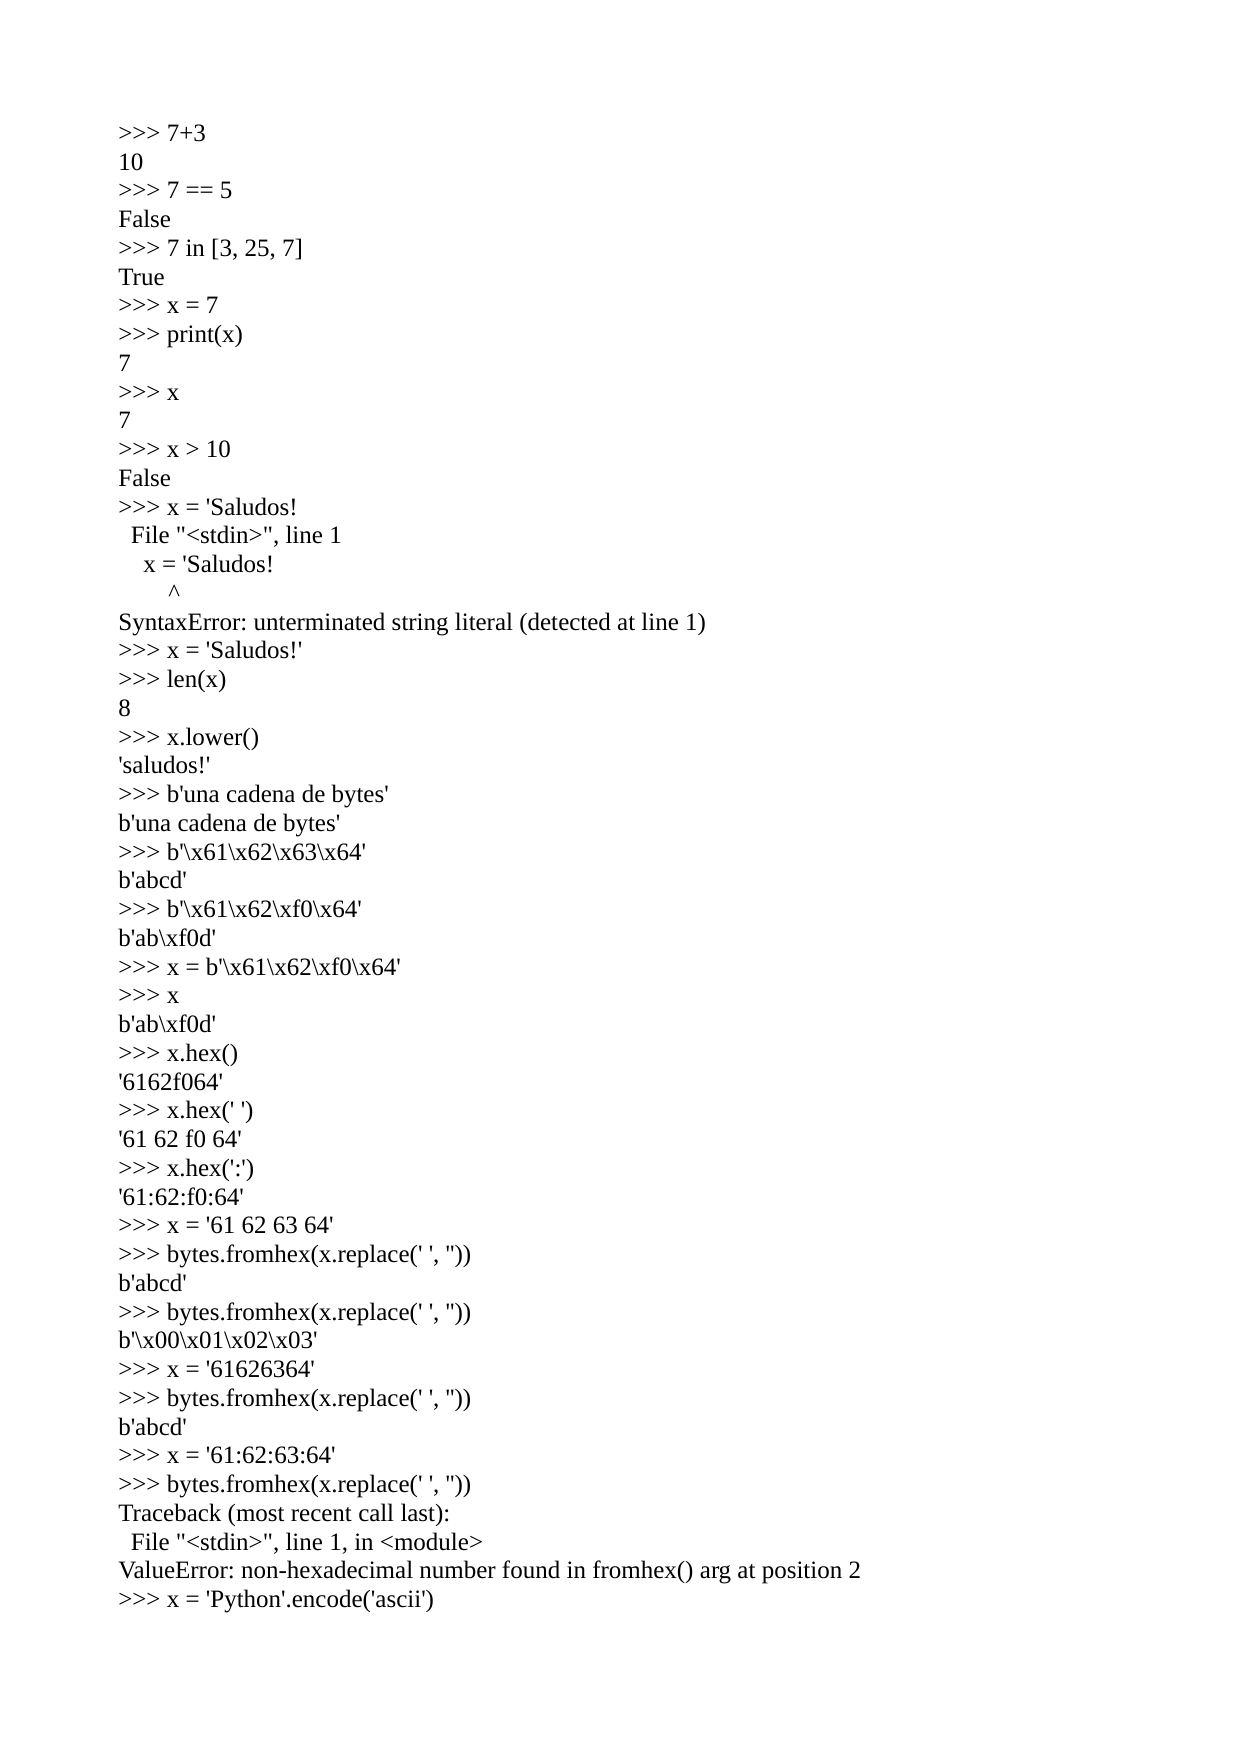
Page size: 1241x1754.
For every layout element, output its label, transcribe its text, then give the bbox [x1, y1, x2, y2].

text 7 [118, 406, 1122, 434]
text '61 62 f0 64' [118, 1124, 1122, 1153]
text >>> x [118, 377, 1122, 406]
text >>> x = '61:62:63:64' [118, 1441, 1122, 1469]
text >>> 7 == 5 [118, 176, 1122, 204]
text >>> x [118, 981, 1122, 1009]
text >>> x > 10 [118, 434, 1122, 463]
text >>> 7+3 [118, 118, 1122, 147]
text >>> print(x) [118, 319, 1122, 348]
text False [118, 204, 1122, 233]
text File "<stdin>", line 1 [118, 521, 1122, 549]
text >>> x = '61 62 63 64' [118, 1211, 1122, 1239]
text >>> bytes.fromhex(x.replace(' ', '')) [118, 1469, 1122, 1498]
text b'abcd' [118, 1268, 1122, 1297]
text b'abcd' [118, 1412, 1122, 1441]
text ^ [118, 578, 1122, 607]
text >>> len(x) [118, 664, 1122, 693]
text >>> x = b'\x61\x62\xf0\x64' [118, 952, 1122, 981]
text >>> x = 'Saludos!' [118, 636, 1122, 664]
text >>> b'\x61\x62\xf0\x64' [118, 894, 1122, 923]
text >>> x.hex(':') [118, 1153, 1122, 1182]
text >>> x.lower() [118, 722, 1122, 751]
text >>> 7 in [3, 25, 7] [118, 233, 1122, 262]
text >>> x = '61626364' [118, 1354, 1122, 1383]
text >>> b'una cadena de bytes' [118, 779, 1122, 808]
text >>> bytes.fromhex(x.replace(' ', '')) [118, 1239, 1122, 1268]
text b'ab\xf0d' [118, 1009, 1122, 1038]
text '61:62:f0:64' [118, 1182, 1122, 1211]
text 10 [118, 147, 1122, 176]
text 7 [118, 348, 1122, 377]
text >>> b'\x61\x62\x63\x64' [118, 837, 1122, 866]
text b'\x00\x01\x02\x03' [118, 1326, 1122, 1354]
text >>> bytes.fromhex(x.replace(' ', '')) [118, 1383, 1122, 1412]
text b'una cadena de bytes' [118, 808, 1122, 837]
text >>> x.hex(' ') [118, 1096, 1122, 1124]
text 8 [118, 693, 1122, 722]
text 'saludos!' [118, 751, 1122, 779]
text >>> x = 7 [118, 291, 1122, 319]
text >>> x = 'Saludos! [118, 492, 1122, 521]
text x = 'Saludos! [118, 549, 1122, 578]
text >>> x = 'Python'.encode('ascii') [118, 1584, 1122, 1613]
text b'ab\xf0d' [118, 923, 1122, 952]
text '6162f064' [118, 1067, 1122, 1096]
text b'abcd' [118, 866, 1122, 894]
text Traceback (most recent call last): [118, 1498, 1122, 1527]
text False [118, 463, 1122, 492]
text True [118, 262, 1122, 291]
text ValueError: non-hexadecimal number found in fromhex() arg at position 2 [118, 1556, 1122, 1584]
text File "<stdin>", line 1, in <module> [118, 1527, 1122, 1556]
text >>> x.hex() [118, 1038, 1122, 1067]
text SyntaxError: unterminated string literal (detected at line 1) [118, 607, 1122, 636]
text >>> bytes.fromhex(x.replace(' ', '')) [118, 1297, 1122, 1326]
